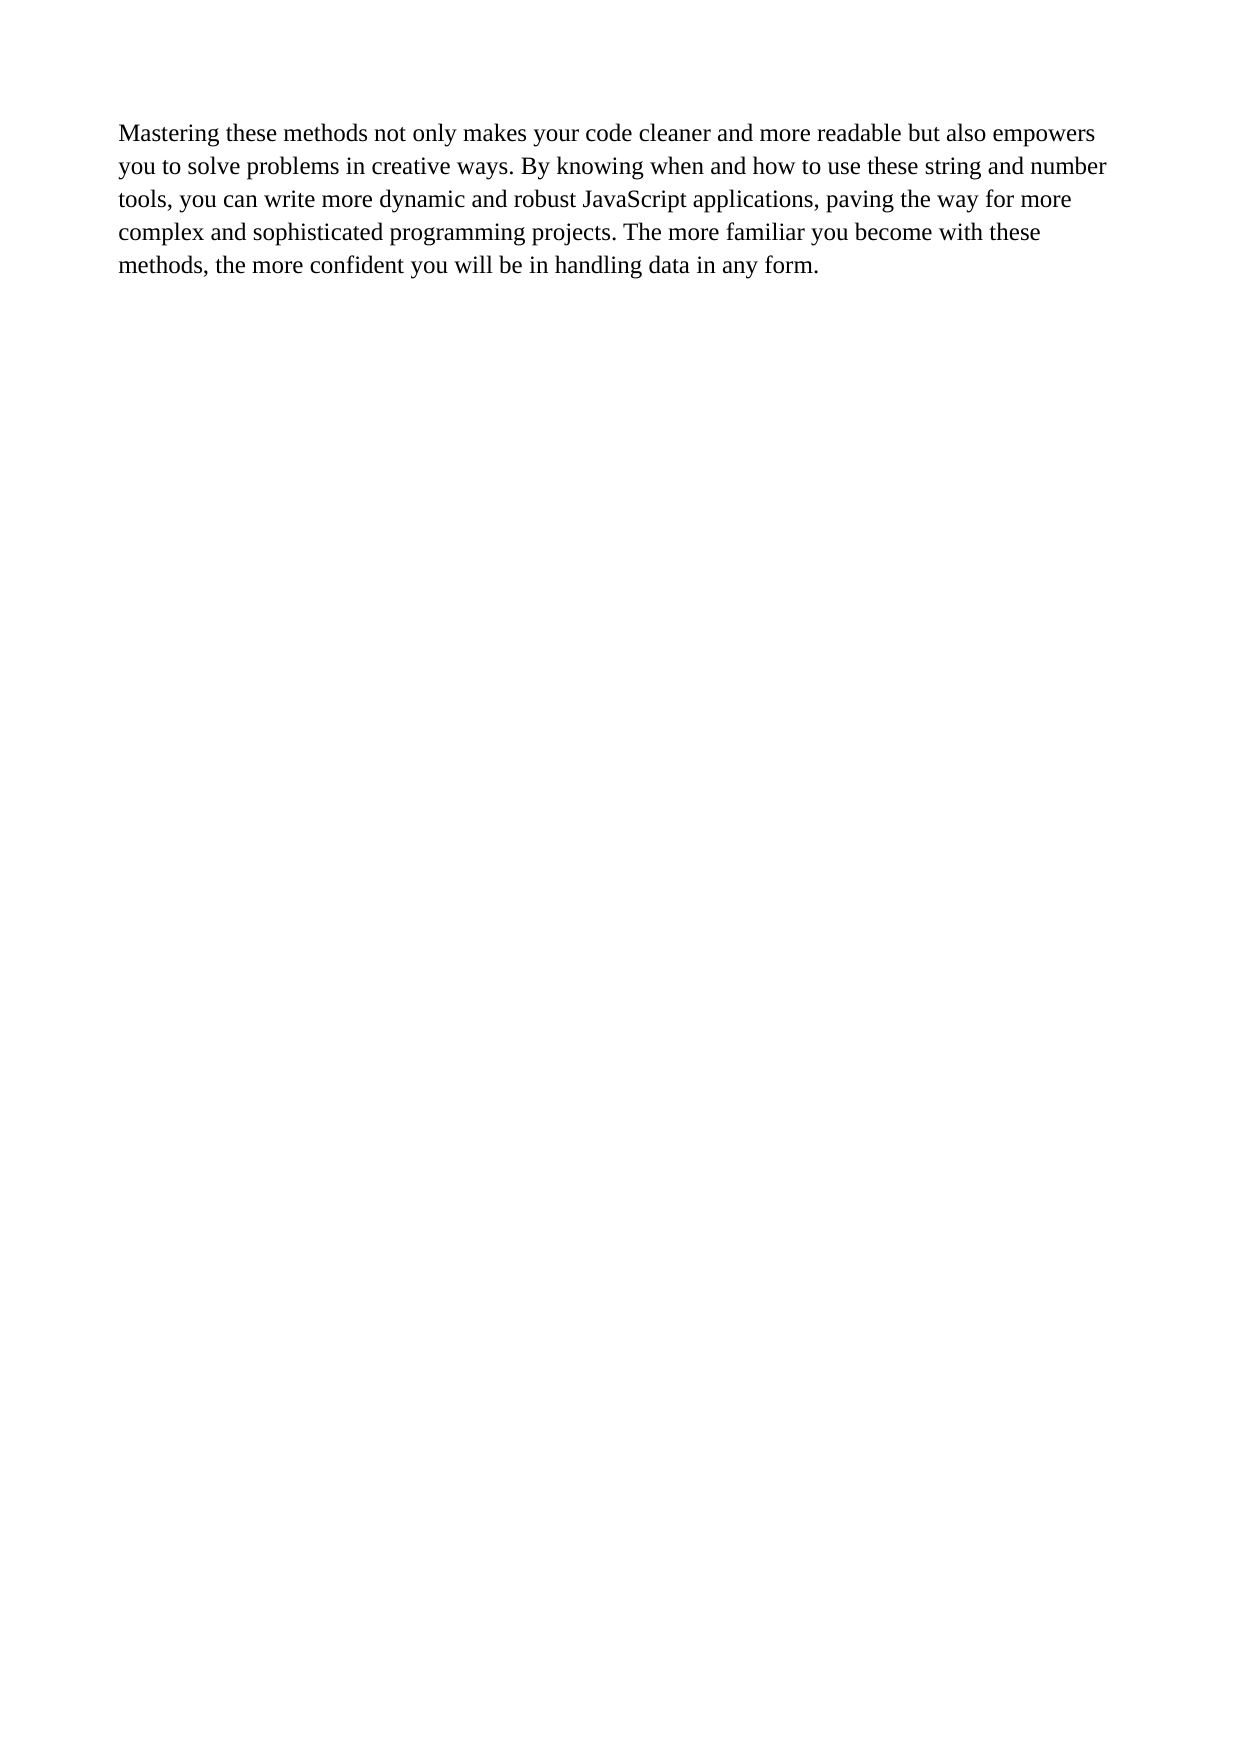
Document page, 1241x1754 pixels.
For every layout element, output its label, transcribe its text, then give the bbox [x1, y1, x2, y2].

text Mastering these methods not only makes your code cleaner and more readable but also empowers you to solve problems in creative ways. By knowing when and how to use these string and number tools, you can write more dynamic and robust JavaScript applications, paving the way for more complex and sophisticated programming projects. The more familiar you become with these methods, the more confident you will be in handling data in any form. [118, 118, 1122, 279]
